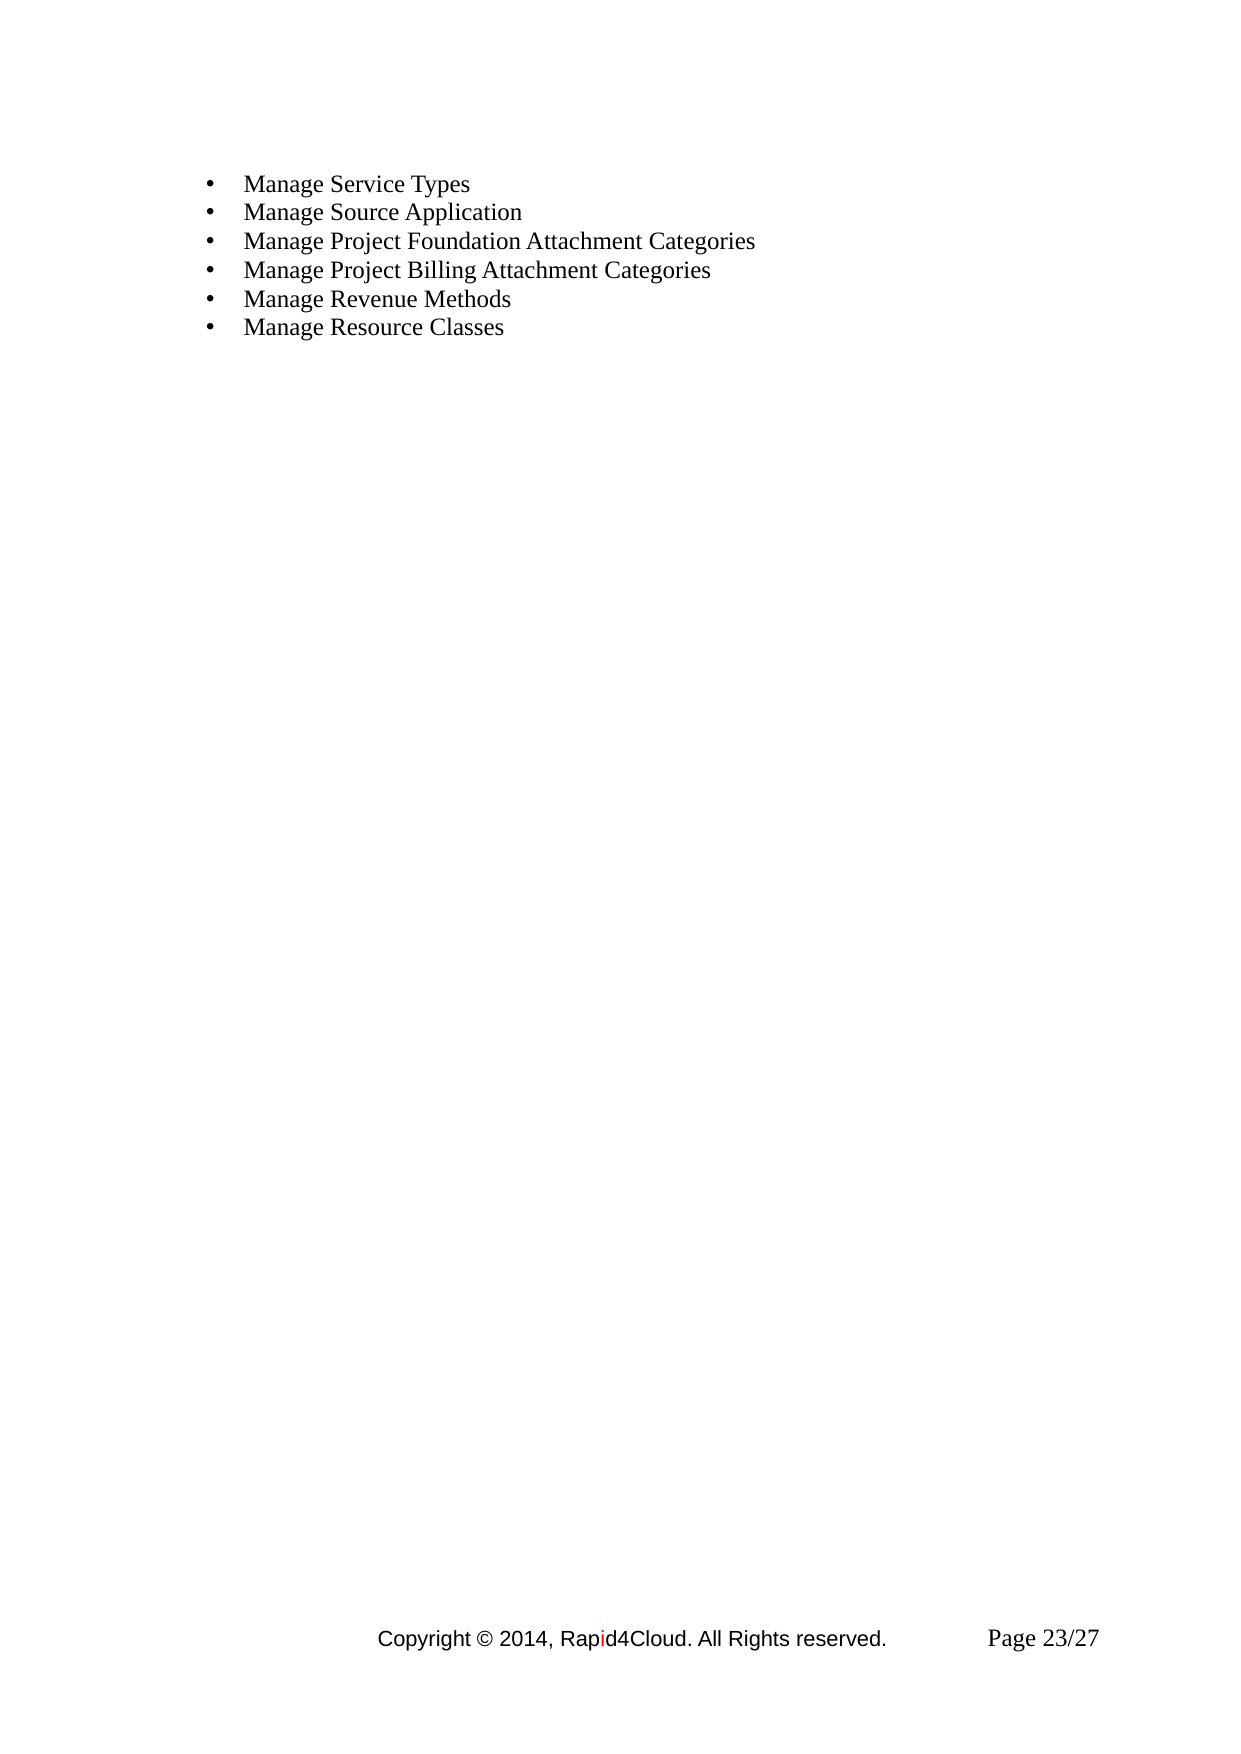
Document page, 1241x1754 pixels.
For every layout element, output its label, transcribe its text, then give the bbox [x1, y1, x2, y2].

list Manage Revenue Methods [206, 284, 1099, 312]
list Manage Service Types [206, 169, 1099, 197]
list Manage Project Foundation Attachment Categories [206, 226, 1099, 255]
list Manage Resource Classes [206, 312, 1099, 341]
list Manage Project Billing Attachment Categories [206, 255, 1099, 284]
list Manage Source Application [206, 197, 1099, 226]
